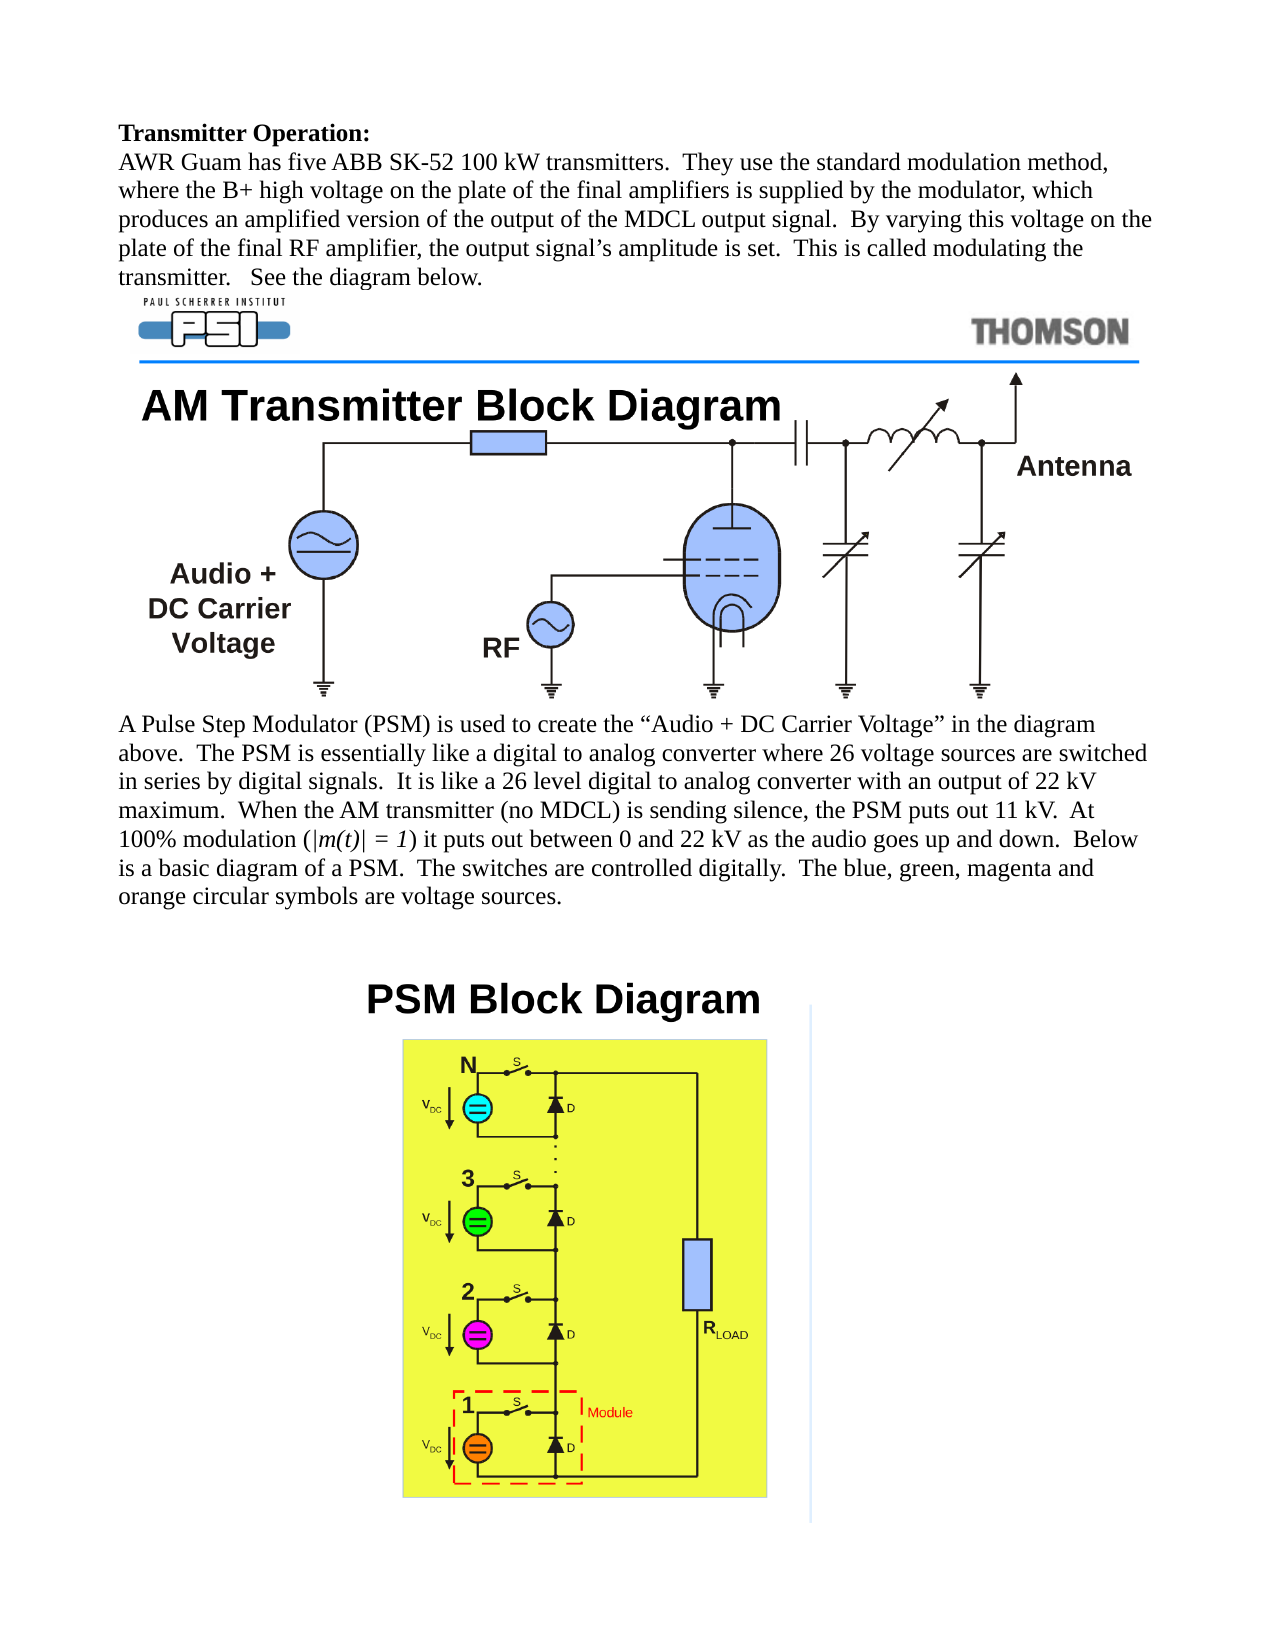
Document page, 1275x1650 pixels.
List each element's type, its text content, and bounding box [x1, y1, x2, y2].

text AWR Guam has five ABB SK-52 100 kW transmitters. They use the standard modulation method, where the B+ high voltage on the plate of the final amplifiers is supplied by the modulator, which produces an amplified version of the output of the MDCL output signal. By varying this voltage on the plate of the final RF amplifier, the output signal’s amplitude is set. This is called modulating the transmitter. See the diagram below. [118, 147, 1157, 290]
picture [118, 290, 1157, 709]
text Transmitter Operation: [118, 118, 1157, 147]
picture [334, 968, 812, 1527]
text A Pulse Step Modulator (PSM) is used to create the “Audio + DC Carrier Voltage” in the diagram above. The PSM is essentially like a digital to analog converter where 26 voltage sources are switched in series by digital signals. It is like a 26 level digital to analog converter with an output of 22 kV maximum. When the AM transmitter (no MDCL) is sending silence, the PSM puts out 11 kV. At 100% modulation (|m(t)| = 1) it puts out between 0 and 22 kV as the audio goes up and down. Below is a basic diagram of a PSM. The switches are controlled digitally. The blue, green, magenta and orange circular symbols are voltage sources. [118, 709, 1157, 910]
